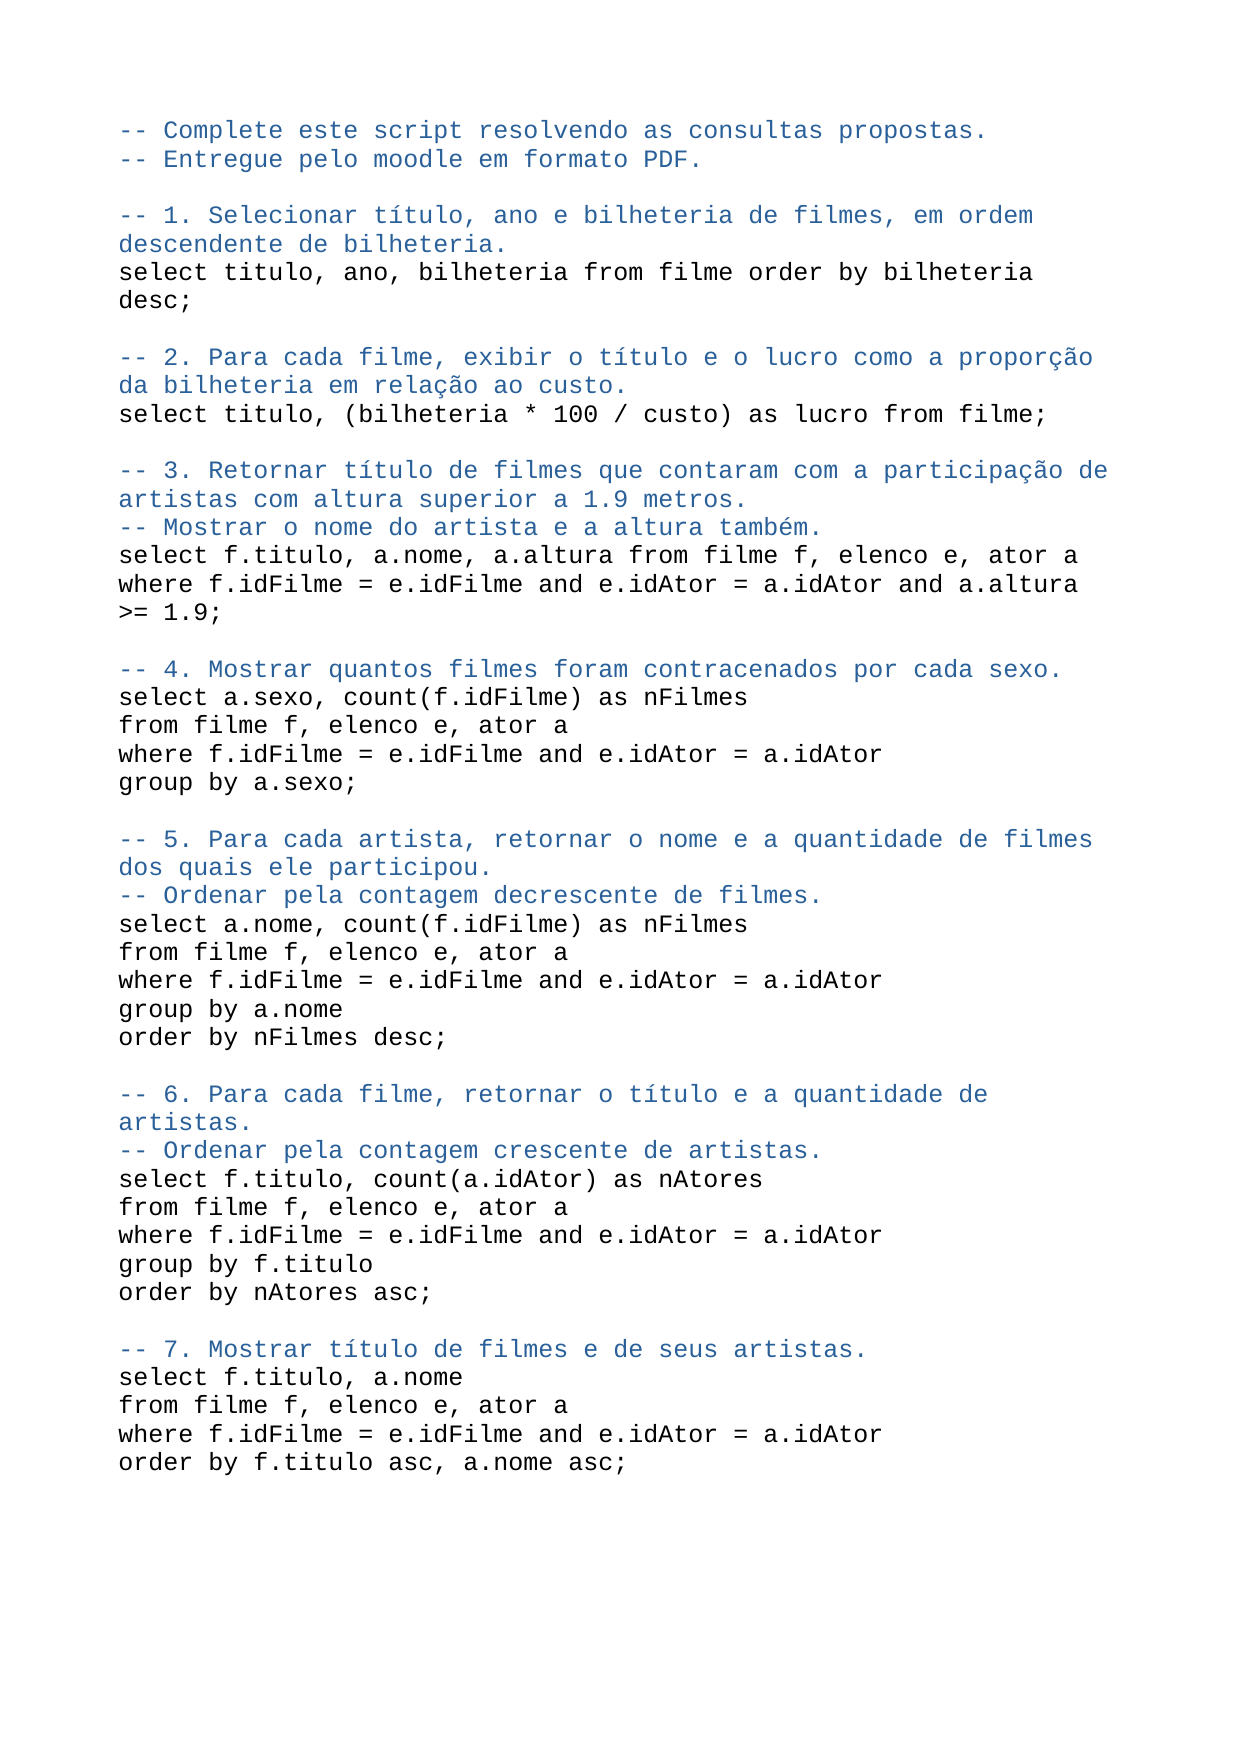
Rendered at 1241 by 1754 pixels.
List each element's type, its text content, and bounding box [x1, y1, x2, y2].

text order by f.titulo asc, a.nome asc; [118, 1450, 1122, 1478]
text select f.titulo, count(a.idAtor) as nAtores [118, 1166, 1122, 1195]
text -- Mostrar o nome do artista e a altura também. [118, 515, 1122, 543]
text -- 7. Mostrar título de filmes e de seus artistas. [118, 1336, 1122, 1365]
text select a.nome, count(f.idFilme) as nFilmes [118, 911, 1122, 940]
text -- Ordenar pela contagem crescente de artistas. [118, 1138, 1122, 1166]
text where f.idFilme = e.idFilme and e.idAtor = a.idAtor [118, 1421, 1122, 1450]
text group by a.sexo; [118, 770, 1122, 798]
text -- Complete este script resolvendo as consultas propostas. [118, 118, 1122, 146]
text order by nAtores asc; [118, 1280, 1122, 1308]
text group by f.titulo [118, 1251, 1122, 1280]
text -- Ordenar pela contagem decrescente de filmes. [118, 883, 1122, 911]
text from filme f, elenco e, ator a [118, 940, 1122, 968]
text -- 3. Retornar título de filmes que contaram com a participação de artistas com altura superior a 1.9 metros. [118, 458, 1122, 515]
text -- Entregue pelo moodle em formato PDF. [118, 146, 1122, 175]
text from filme f, elenco e, ator a [118, 1393, 1122, 1421]
text -- 1. Selecionar título, ano e bilheteria de filmes, em ordem descendente de bilheteria. [118, 203, 1122, 260]
text select f.titulo, a.nome, a.altura from filme f, elenco e, ator a where f.idFilme = e.idFilme and e.idAtor = a.idAtor and a.altura >= 1.9; [118, 543, 1122, 628]
text from filme f, elenco e, ator a [118, 1195, 1122, 1223]
text select titulo, (bilheteria * 100 / custo) as lucro from filme; [118, 401, 1122, 430]
text where f.idFilme = e.idFilme and e.idAtor = a.idAtor [118, 1223, 1122, 1251]
text -- 4. Mostrar quantos filmes foram contracenados por cada sexo. [118, 656, 1122, 685]
text -- 6. Para cada filme, retornar o título e a quantidade de artistas. [118, 1081, 1122, 1138]
text -- 5. Para cada artista, retornar o nome e a quantidade de filmes dos quais ele participou. [118, 826, 1122, 883]
text where f.idFilme = e.idFilme and e.idAtor = a.idAtor [118, 968, 1122, 996]
text from filme f, elenco e, ator a [118, 713, 1122, 741]
text select titulo, ano, bilheteria from filme order by bilheteria desc; [118, 260, 1122, 316]
text select a.sexo, count(f.idFilme) as nFilmes [118, 685, 1122, 713]
text where f.idFilme = e.idFilme and e.idAtor = a.idAtor [118, 741, 1122, 770]
text -- 2. Para cada filme, exibir o título e o lucro como a proporção da bilheteria em relação ao custo. [118, 345, 1122, 401]
text group by a.nome [118, 996, 1122, 1025]
text order by nFilmes desc; [118, 1025, 1122, 1053]
text select f.titulo, a.nome [118, 1365, 1122, 1393]
